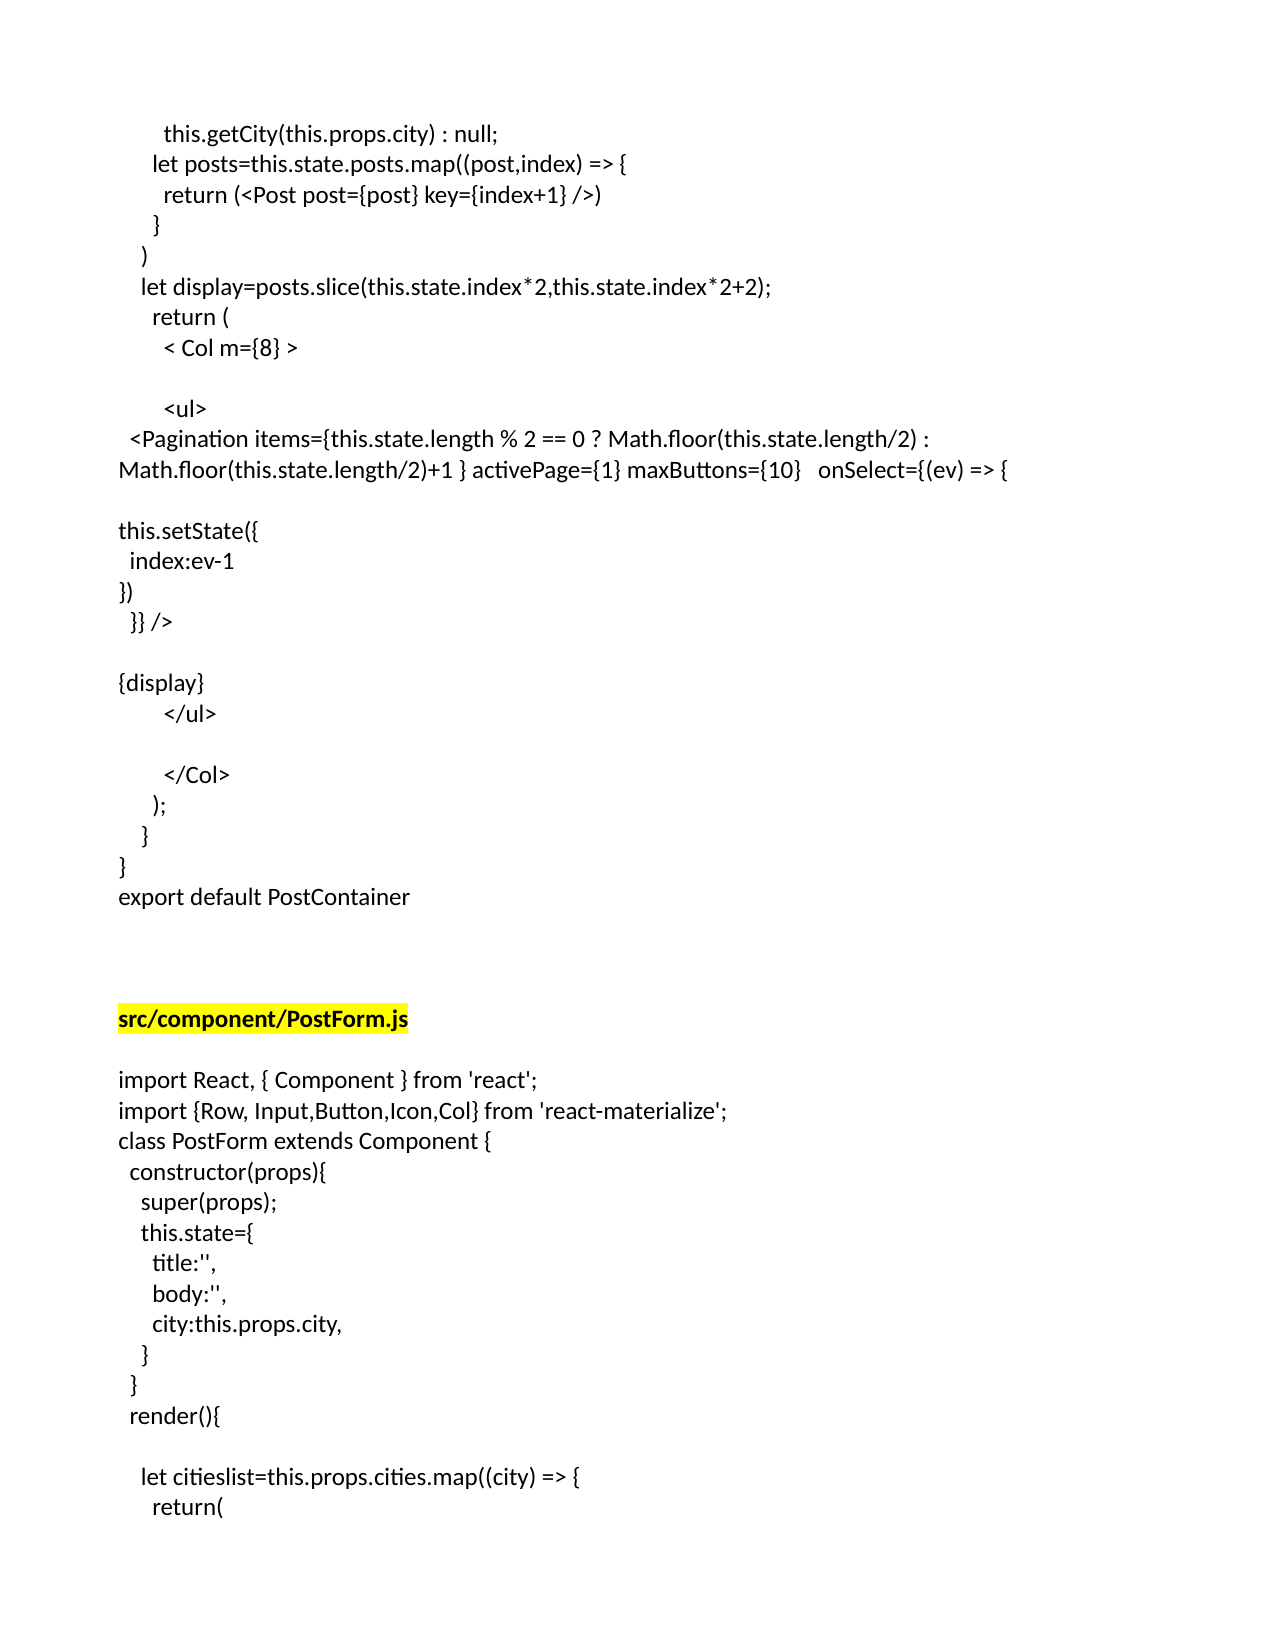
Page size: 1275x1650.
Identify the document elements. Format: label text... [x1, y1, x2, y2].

text export default PostContainer [118, 881, 1157, 912]
text let citieslist=this.props.cities.map((city) => { [118, 1461, 1157, 1492]
text title:'', [118, 1247, 1157, 1278]
text ) [118, 240, 1157, 271]
text constructor(props){ [118, 1156, 1157, 1186]
text }} /> [118, 606, 1157, 637]
text return (<Post post={post} key={index+1} />) [118, 179, 1157, 210]
text body:'', [118, 1278, 1157, 1308]
text } [118, 851, 1157, 881]
text super(props); [118, 1186, 1157, 1217]
text import {Row, Input,Button,Icon,Col} from 'react-materialize'; [118, 1095, 1157, 1125]
text {display} [118, 667, 1157, 698]
text <ul> [118, 393, 1157, 423]
text this.setState({ [118, 515, 1157, 545]
text city:this.props.city, [118, 1308, 1157, 1339]
text <Pagination items={this.state.length % 2 == 0 ? Math.floor(this.state.length/2) : Math.floor(this.state.length/2)+1 } activePage={1} maxButtons={10} onSelect={(ev) => { [118, 423, 1157, 484]
text return ( [118, 301, 1157, 332]
text this.getCity(this.props.city) : null; [118, 118, 1157, 149]
text } [118, 210, 1157, 240]
text < Col m={8} > [118, 332, 1157, 362]
text ); [118, 789, 1157, 820]
text }) [118, 576, 1157, 606]
text src/component/PostForm.js [118, 1003, 1157, 1034]
text this.state={ [118, 1217, 1157, 1247]
text let posts=this.state.posts.map((post,index) => { [118, 149, 1157, 179]
text } [118, 1339, 1157, 1369]
text import React, { Component } from 'react'; [118, 1064, 1157, 1095]
text render(){ [118, 1400, 1157, 1431]
text class PostForm extends Component { [118, 1125, 1157, 1156]
text return( [118, 1492, 1157, 1522]
text } [118, 1369, 1157, 1400]
text </Col> [118, 759, 1157, 789]
text } [118, 820, 1157, 851]
text index:ev-1 [118, 545, 1157, 576]
text let display=posts.slice(this.state.index*2,this.state.index*2+2); [118, 271, 1157, 301]
text </ul> [118, 698, 1157, 728]
